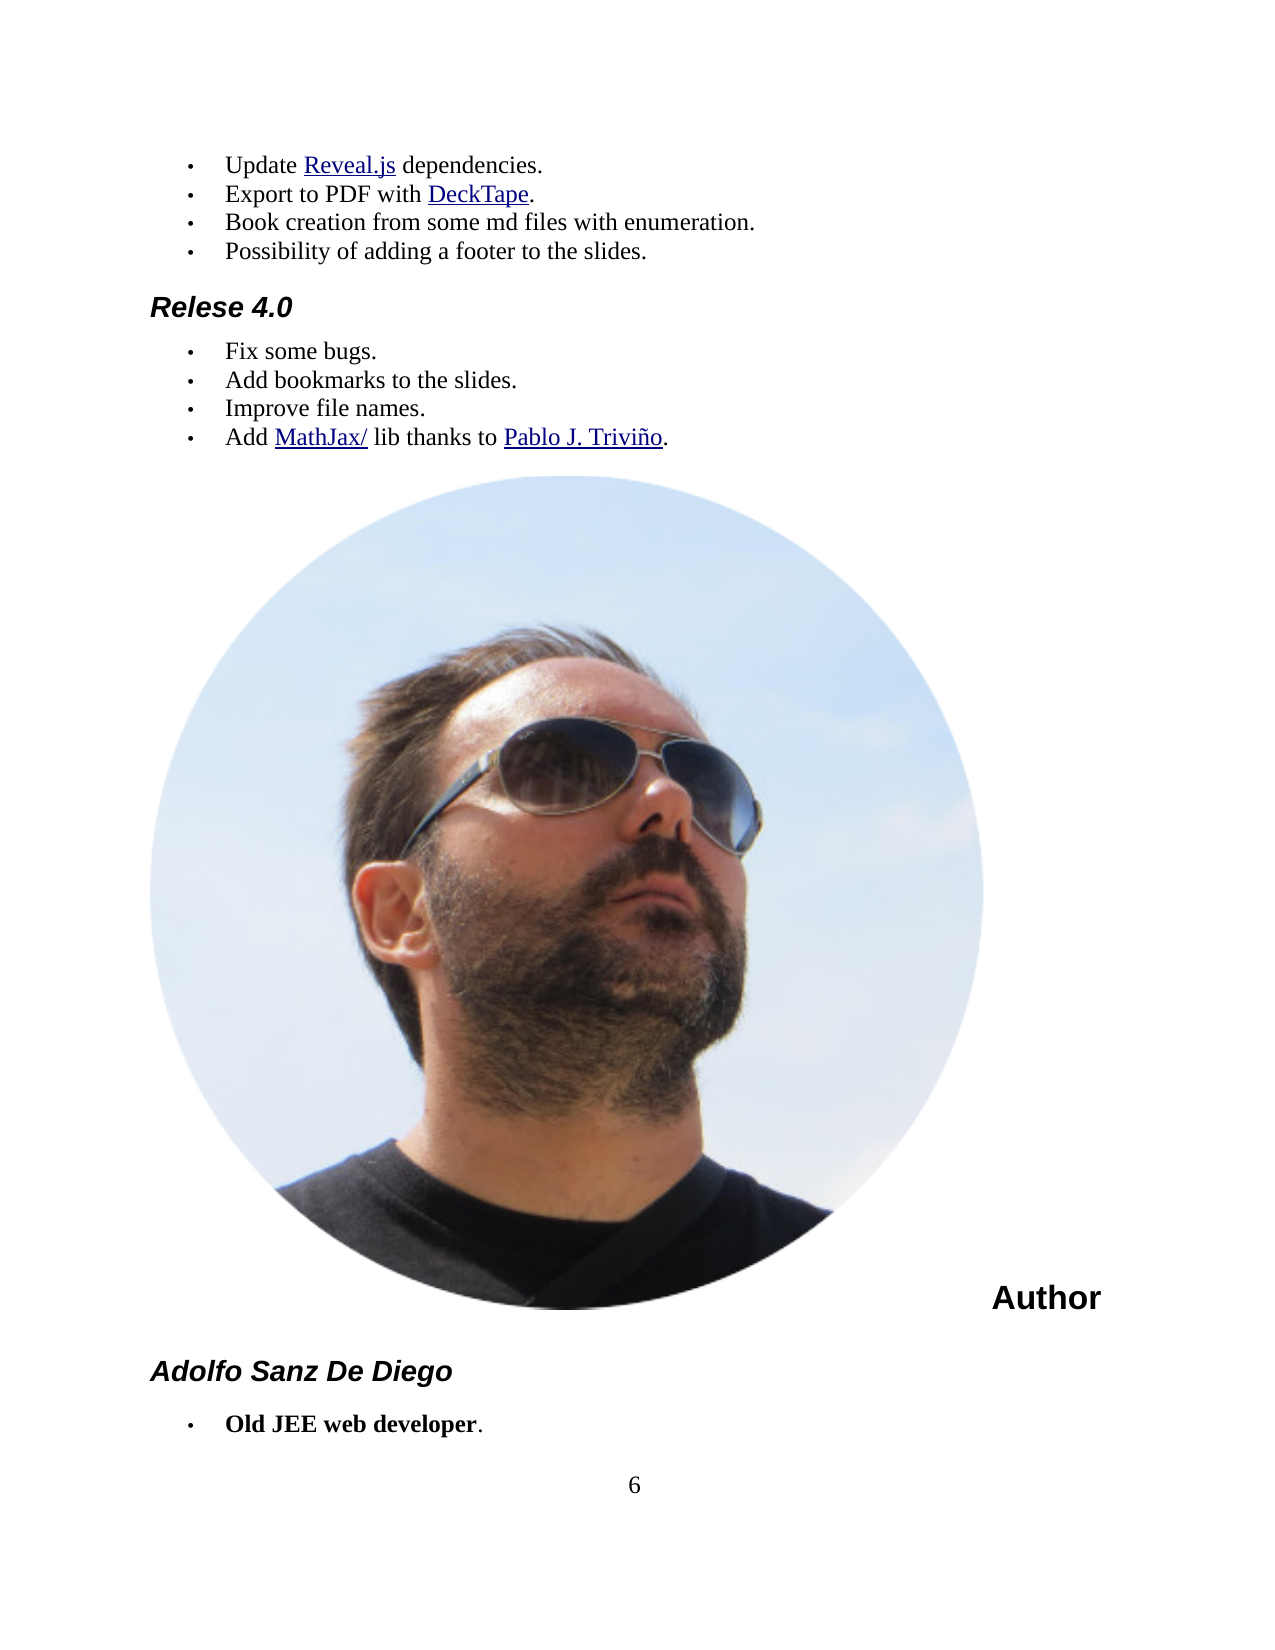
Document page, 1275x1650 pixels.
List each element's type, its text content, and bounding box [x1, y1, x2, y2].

list Fix some bugs. [187, 336, 1125, 365]
list Update Reveal.js dependencies. [187, 150, 1125, 179]
list Export to PDF with DeckTape. [187, 179, 1125, 207]
list Old JEE web developer. [187, 1409, 1125, 1438]
list Possibility of adding a footer to the slides. [187, 236, 1125, 265]
subtitle Author [150, 476, 1125, 1316]
picture [150, 476, 984, 1310]
list Improve file names. [187, 393, 1125, 422]
list Add MathJax/ lib thanks to Pablo J. Triviño. [187, 422, 1125, 451]
subtitle Adolfo Sanz De Diego [150, 1354, 1125, 1387]
list Book creation from some md files with enumeration. [187, 207, 1125, 236]
subtitle Relese 4.0 [150, 290, 1125, 323]
list Add bookmarks to the slides. [187, 365, 1125, 393]
